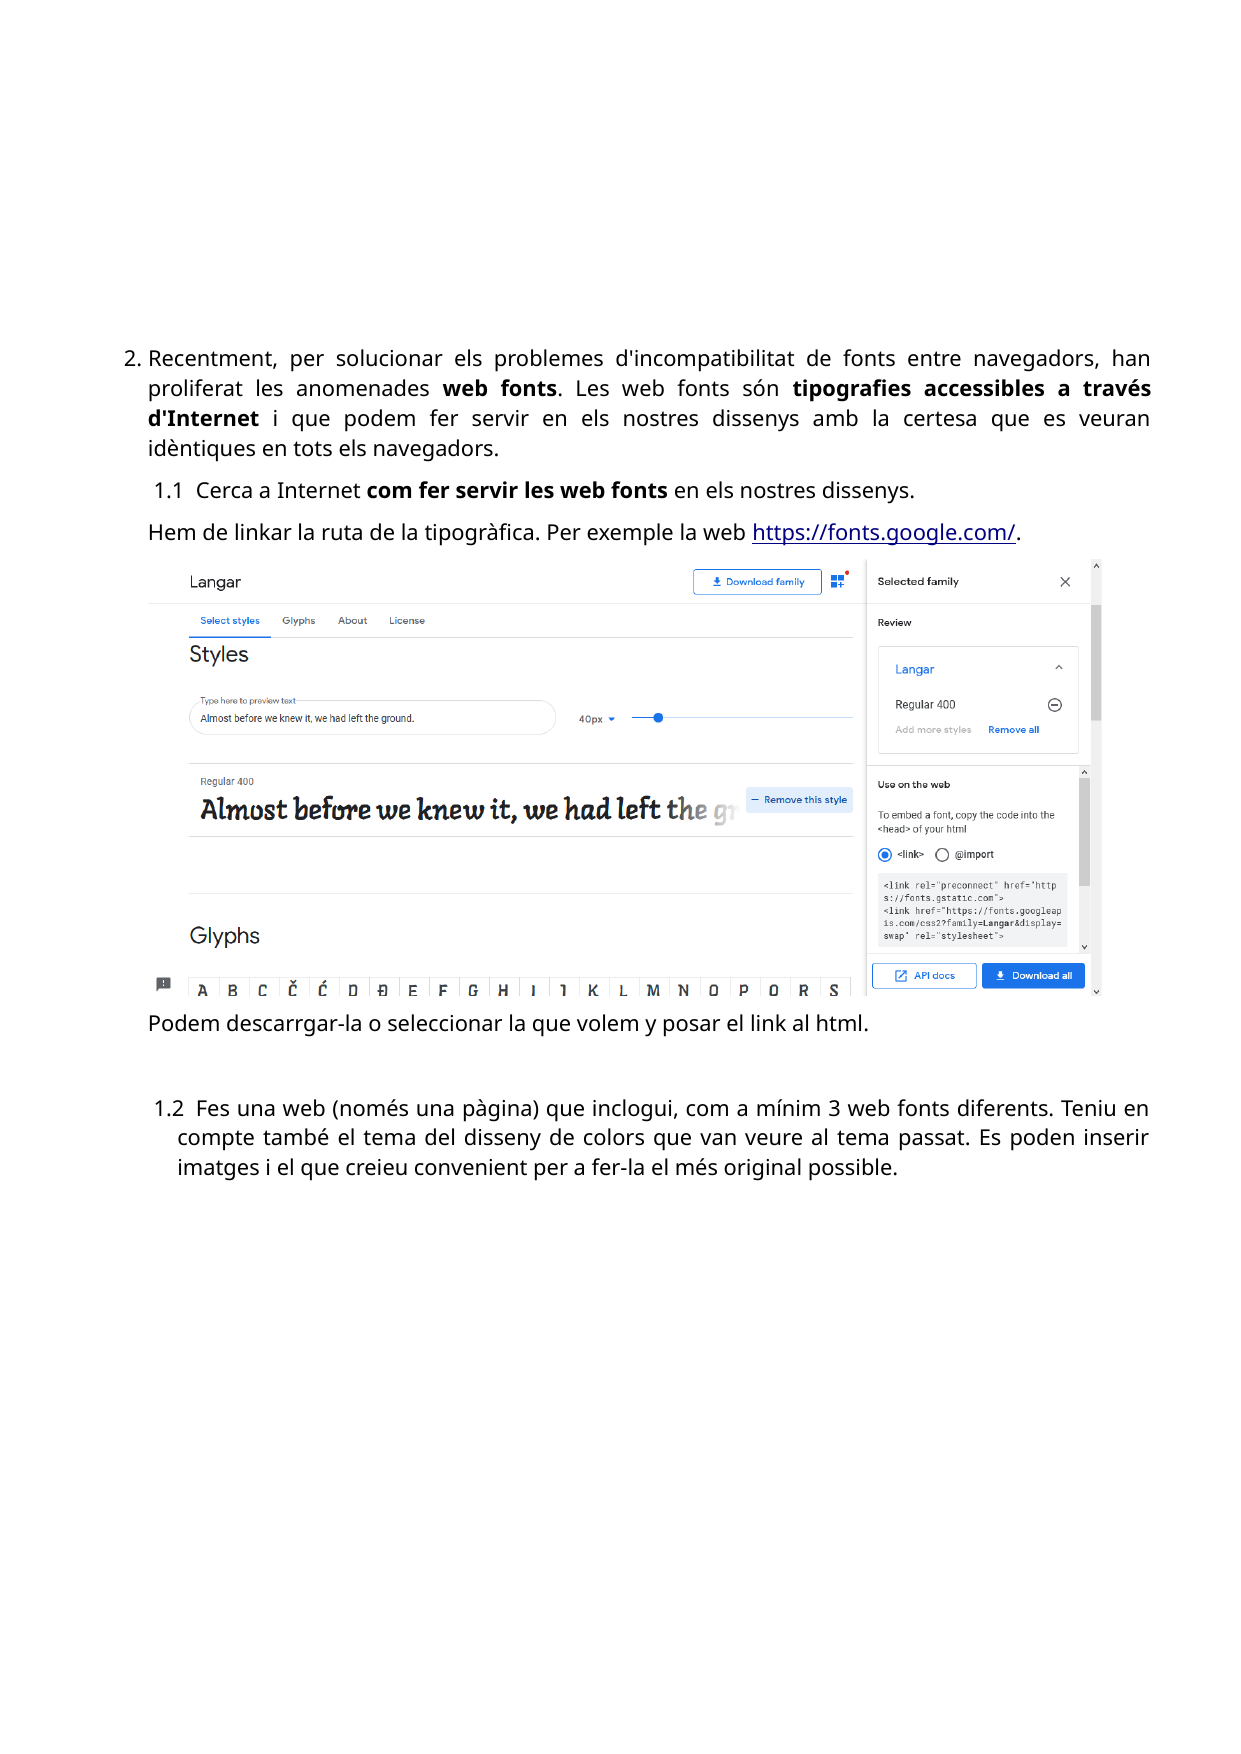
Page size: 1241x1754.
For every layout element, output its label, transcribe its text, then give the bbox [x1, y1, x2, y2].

list Fes una web (només una pàgina) que inclogui, com a mínim 3 web fonts diferents. Teniu en compte també el tema del disseny de colors que van veure al tema passat. Es poden inserir imatges i el que creieu convenient per a fer-la el més original possible. [148, 1093, 1152, 1182]
text Podem descarrgar-la o seleccionar la que volem y posar el link al html. [148, 1008, 1152, 1038]
list Cerca a Internet com fer servir les web fonts en els nostres dissenys. [148, 475, 1152, 505]
text Hem de linkar la ruta de la tipogràfica. Per exemple la web https://fonts.google.com/. [148, 517, 1152, 547]
list Recentment, per solucionar els problemes d'incompatibilitat de fonts entre navegadors, han proliferat les anomenades web fonts. Les web fonts són tipografies accessibles a través d'Internet i que podem fer servir en els nostres dissenys amb la certesa que es veuran idèntiques en tots els navegadors. [118, 343, 1152, 463]
